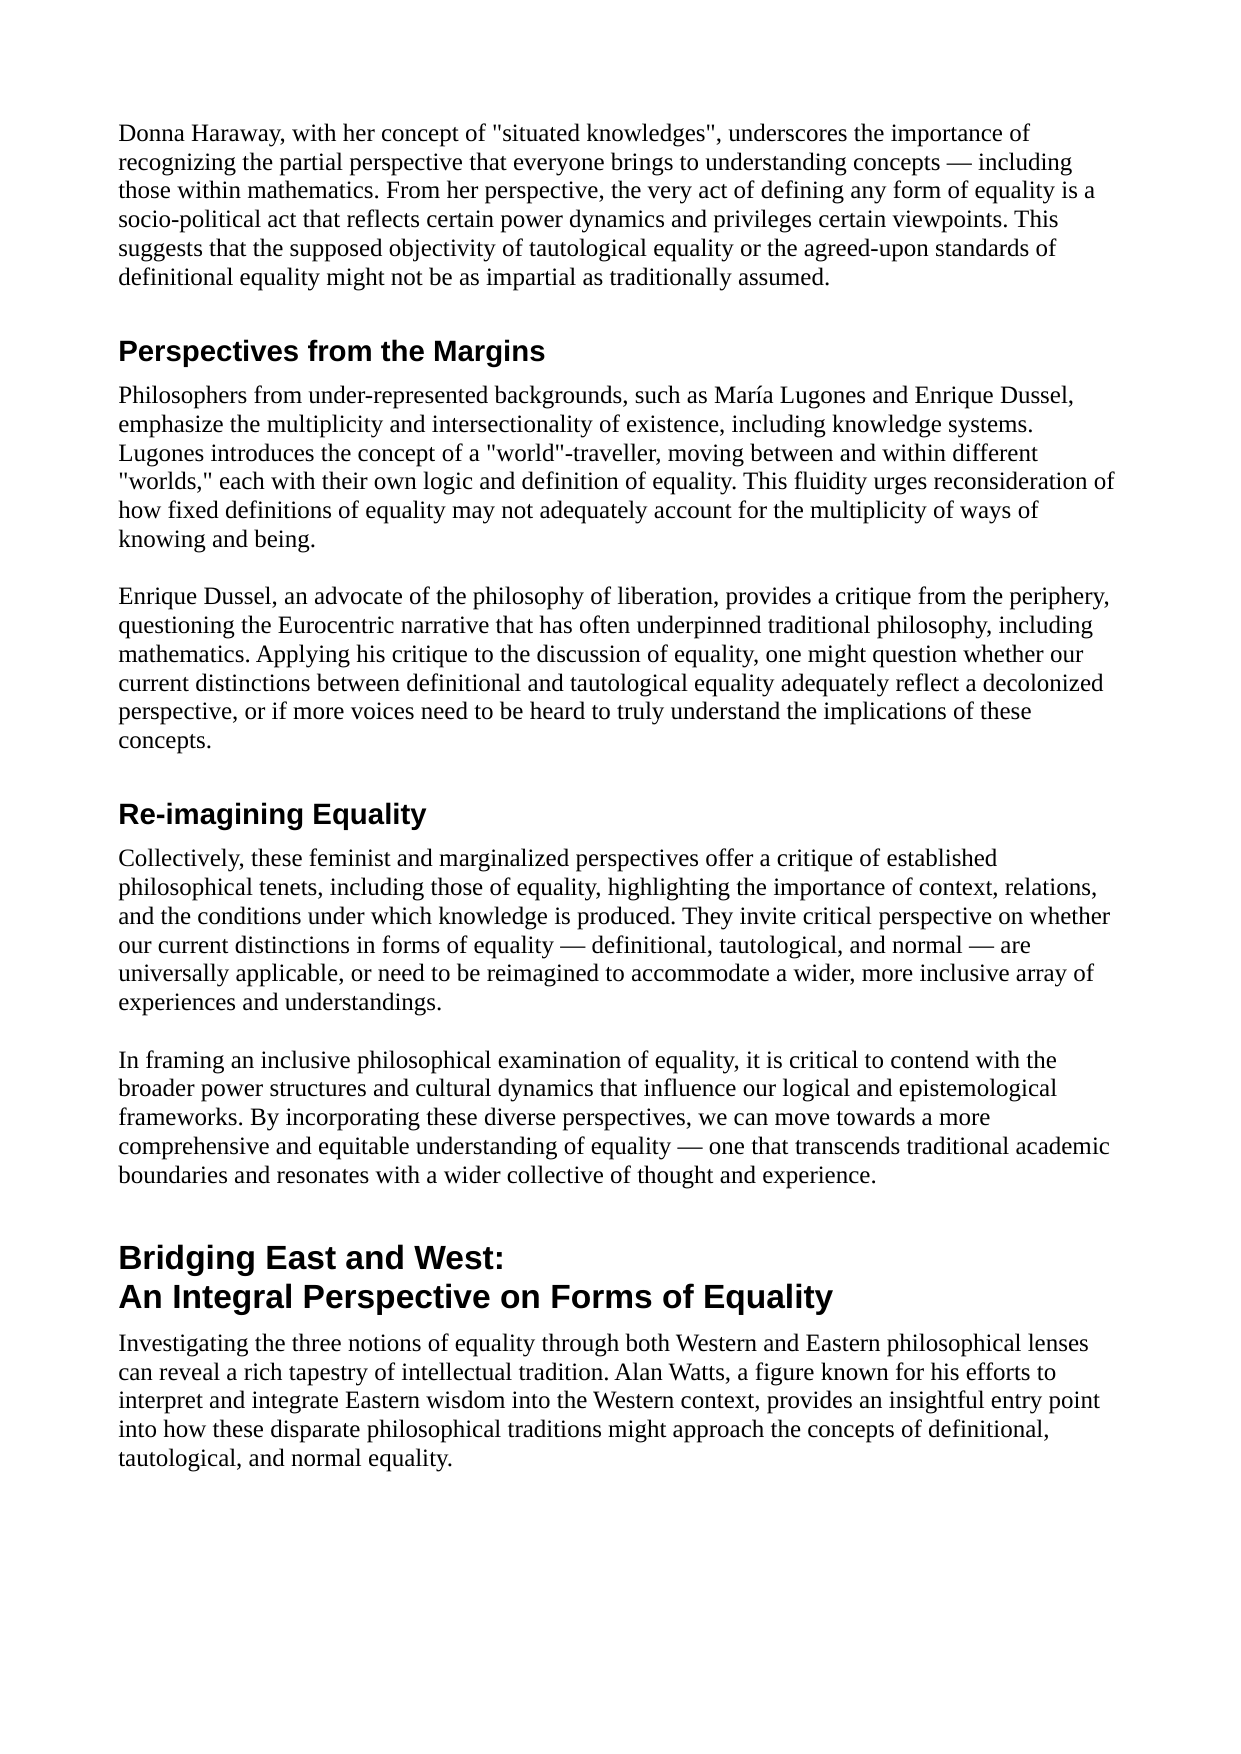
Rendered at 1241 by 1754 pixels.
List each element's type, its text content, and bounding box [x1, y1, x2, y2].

subtitle Bridging East and West: An Integral Perspective on Forms of Equality [118, 1238, 1122, 1315]
text Donna Haraway, with her concept of "situated knowledges", underscores the importance of recognizing the partial perspective that everyone brings to understanding concepts — including those within mathematics. From her perspective, the very act of defining any form of equality is a socio-political act that reflects certain power dynamics and privileges certain viewpoints. This suggests that the supposed objectivity of tautological equality or the agreed-upon standards of definitional equality might not be as impartial as traditionally assumed. [118, 118, 1122, 291]
text Enrique Dussel, an advocate of the philosophy of liberation, provides a critique from the periphery, questioning the Eurocentric narrative that has often underpinned traditional philosophy, including mathematics. Applying his critique to the discussion of equality, one might question whether our current distinctions between definitional and tautological equality adequately reflect a decolonized perspective, or if more voices need to be heard to truly understand the implications of these concepts. [118, 581, 1122, 754]
text Investigating the three notions of equality through both Western and Eastern philosophical lenses can reveal a rich tapestry of intellectual tradition. Alan Watts, a figure known for his efforts to interpret and integrate Eastern wisdom into the Western context, provides an insightful entry point into how these disparate philosophical traditions might approach the concepts of definitional, tautological, and normal equality. [118, 1328, 1122, 1472]
subtitle Re-imagining Equality [118, 797, 1122, 831]
text Collectively, these feminist and marginalized perspectives offer a critique of established philosophical tenets, including those of equality, highlighting the importance of context, relations, and the conditions under which knowledge is produced. They invite critical perspective on whether our current distinctions in forms of equality — definitional, tautological, and normal — are universally applicable, or need to be reimagined to accommodate a wider, more inclusive array of experiences and understandings. [118, 843, 1122, 1016]
subtitle Perspectives from the Margins [118, 334, 1122, 368]
text In framing an inclusive philosophical examination of equality, it is critical to contend with the broader power structures and cultural dynamics that influence our logical and epistemological frameworks. By incorporating these diverse perspectives, we can move towards a more comprehensive and equitable understanding of equality — one that transcends traditional academic boundaries and resonates with a wider collective of thought and experience. [118, 1045, 1122, 1188]
text Philosophers from under-represented backgrounds, such as María Lugones and Enrique Dussel, emphasize the multiplicity and intersectionality of existence, including knowledge systems. Lugones introduces the concept of a "world"-traveller, moving between and within different "worlds," each with their own logic and definition of equality. This fluidity urges reconsideration of how fixed definitions of equality may not adequately account for the multiplicity of ways of knowing and being. [118, 380, 1122, 553]
